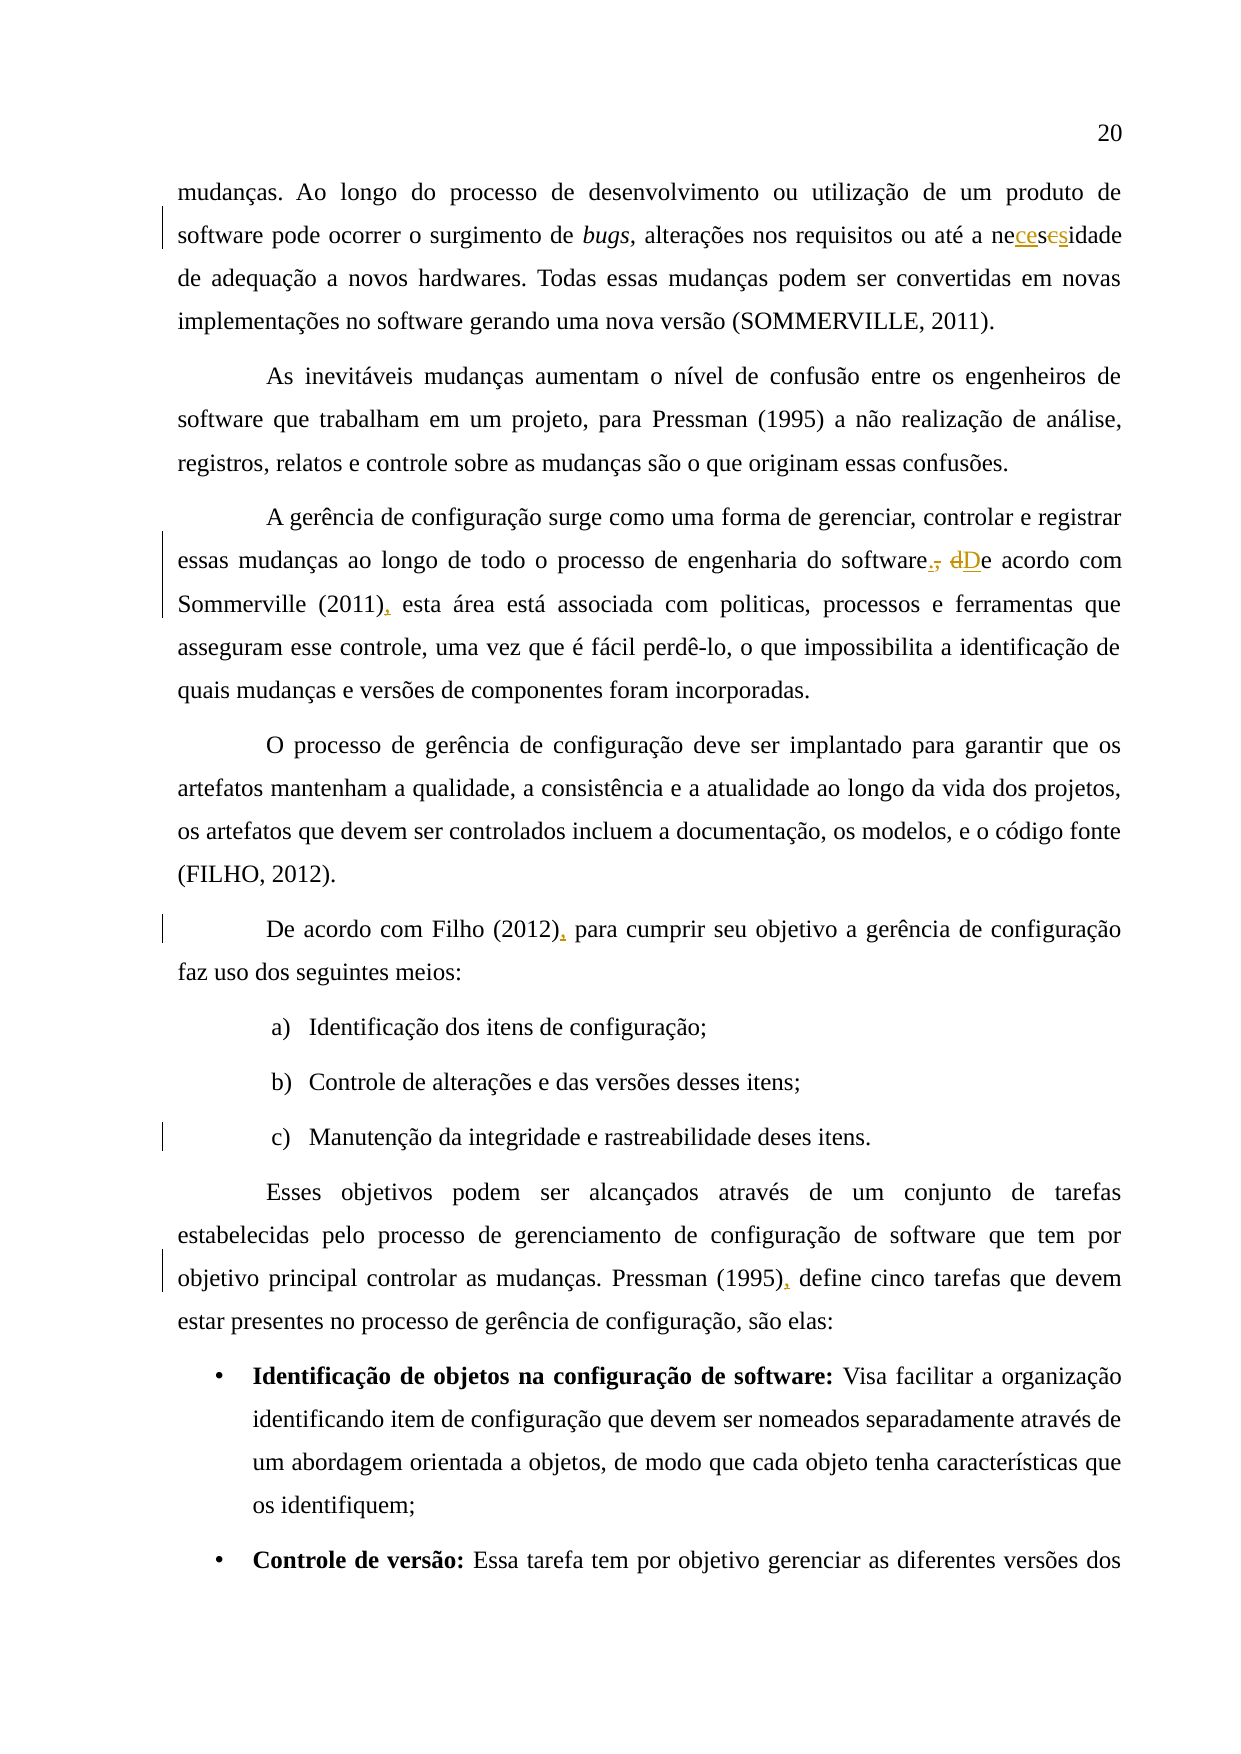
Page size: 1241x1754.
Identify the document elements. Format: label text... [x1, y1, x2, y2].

text O processo de gerência de configuração deve ser implantado para garantir que os artefatos mantenham a qualidade, a consistência e a atualidade ao longo da vida dos projetos, os artefatos que devem ser controlados incluem a documentação, os modelos, e o código fonte (FILHO, 2012). [177, 730, 1122, 888]
list Controle de versão: Essa tarefa tem por objetivo gerenciar as diferentes versões dos [215, 1545, 1122, 1574]
list Identificação de objetos na configuração de software: Visa facilitar a organização identificando item de configuração que devem ser nomeados separadamente através de um abordagem orientada a objetos, de modo que cada objeto tenha características que os identifiquem; [215, 1361, 1122, 1519]
list Identificação dos itens de configuração; [271, 1012, 1122, 1041]
text As inevitáveis mudanças aumentam o nível de confusão entre os engenheiros de software que trabalham em um projeto, para Pressman (1995) a não realização de análise, registros, relatos e controle sobre as mudanças são o que originam essas confusões. [177, 361, 1122, 476]
text A gerência de configuração surge como uma forma de gerenciar, controlar e registrar essas mudanças ao longo de todo o processo de engenharia do software. De acordo com Sommerville (2011), esta área está associada com politicas, processos e ferramentas que asseguram esse controle, uma vez que é fácil perdê-lo, o que impossibilita a identificação de quais mudanças e versões de componentes foram incorporadas. [177, 502, 1122, 704]
text Esses objetivos podem ser alcançados através de um conjunto de tarefas estabelecidas pelo processo de gerenciamento de configuração de software que tem por objetivo principal controlar as mudanças. Pressman (1995), define cinco tarefas que devem estar presentes no processo de gerência de configuração, são elas: [177, 1177, 1122, 1335]
text mudanças. Ao longo do processo de desenvolvimento ou utilização de um produto de software pode ocorrer o surgimento de bugs, alterações nos requisitos ou até a necessidade de adequação a novos hardwares. Todas essas mudanças podem ser convertidas em novas implementações no software gerando uma nova versão (SOMMERVILLE, 2011). [177, 177, 1122, 335]
list Controle de alterações e das versões desses itens; [271, 1067, 1122, 1096]
text De acordo com Filho (2012), para cumprir seu objetivo a gerência de configuração faz uso dos seguintes meios: [177, 914, 1122, 986]
list Manutenção da integridade e rastreabilidade deses itens. [271, 1122, 1122, 1151]
